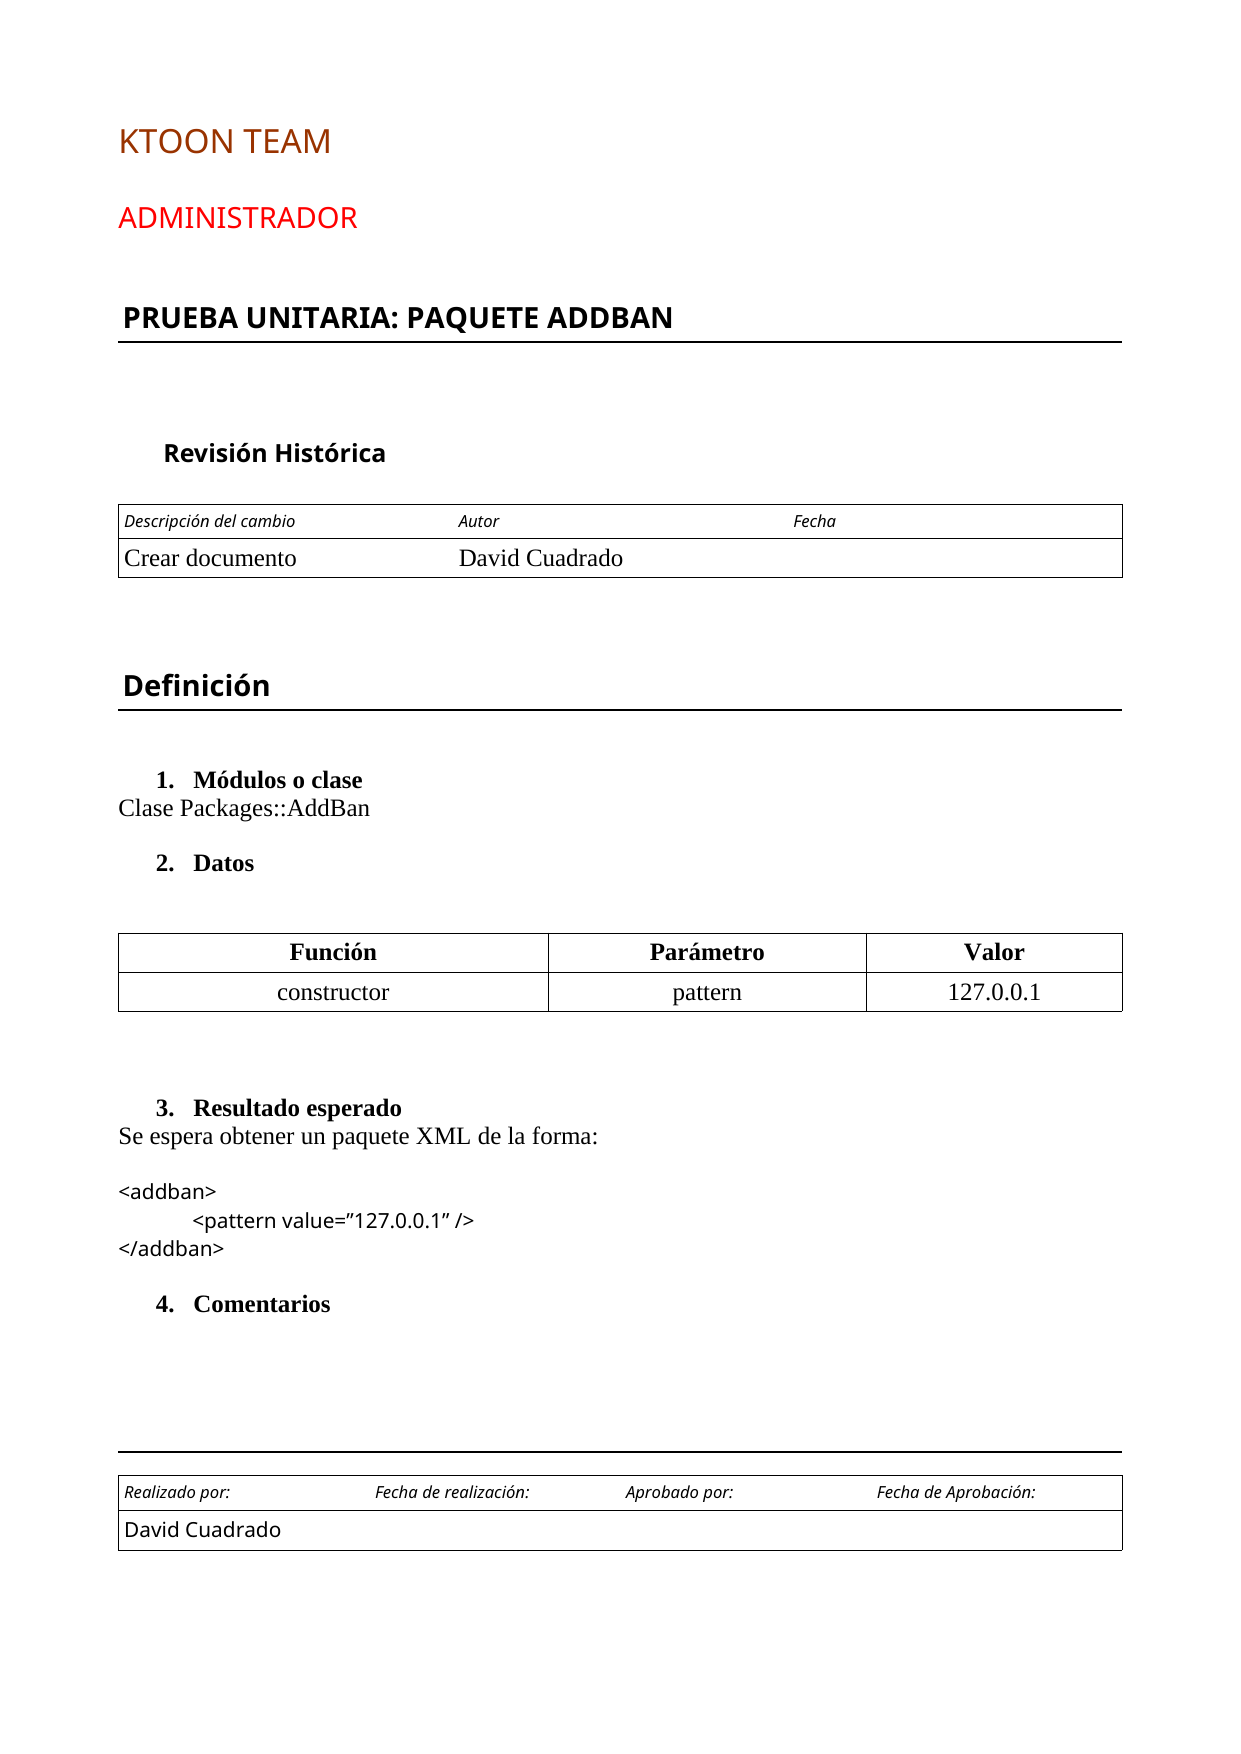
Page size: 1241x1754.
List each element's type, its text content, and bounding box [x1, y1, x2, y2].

table_header Parámetro [549, 934, 866, 972]
table_header Fecha [787, 505, 1122, 538]
table_header Valor [867, 934, 1122, 972]
table_cell David Cuadrado [119, 1511, 369, 1549]
table_cell [369, 1511, 620, 1549]
list Módulos o clase [156, 766, 1122, 794]
text <addban> [118, 1177, 1122, 1206]
text <pattern value=”127.0.0.1” /> [118, 1206, 1122, 1234]
list Resultado esperado [156, 1094, 1122, 1122]
table_cell [871, 1511, 1122, 1549]
table_header Aprobado por: [620, 1476, 871, 1509]
table_cell [787, 539, 1122, 577]
text KTOON TEAM [118, 118, 1122, 163]
table_header Autor [453, 505, 787, 538]
table_cell Crear documento [119, 539, 453, 577]
text ADMINISTRADOR [118, 198, 1122, 237]
table_header Fecha de Aprobación: [871, 1476, 1122, 1509]
table_header Función [119, 934, 548, 972]
text Clase Packages::AddBan [118, 794, 1122, 822]
table_cell constructor [119, 973, 548, 1011]
table_header Descripción del cambio [119, 505, 453, 538]
table_cell 127.0.0.1 [867, 973, 1122, 1011]
list Comentarios [156, 1291, 1122, 1318]
list Datos [156, 849, 1122, 877]
table_header Realizado por: [119, 1476, 369, 1509]
text Se espera obtener un paquete XML de la forma: [118, 1122, 1122, 1150]
text PRUEBA UNITARIA: PAQUETE ADDBAN [118, 293, 1122, 341]
subtitle Revisión Histórica [118, 436, 1122, 470]
table_header Fecha de realización: [369, 1476, 620, 1509]
table_cell pattern [549, 973, 866, 1011]
text Definición [118, 660, 1122, 709]
table_cell [620, 1511, 871, 1549]
table_cell David Cuadrado [453, 539, 787, 577]
text </addban> [118, 1234, 1122, 1263]
